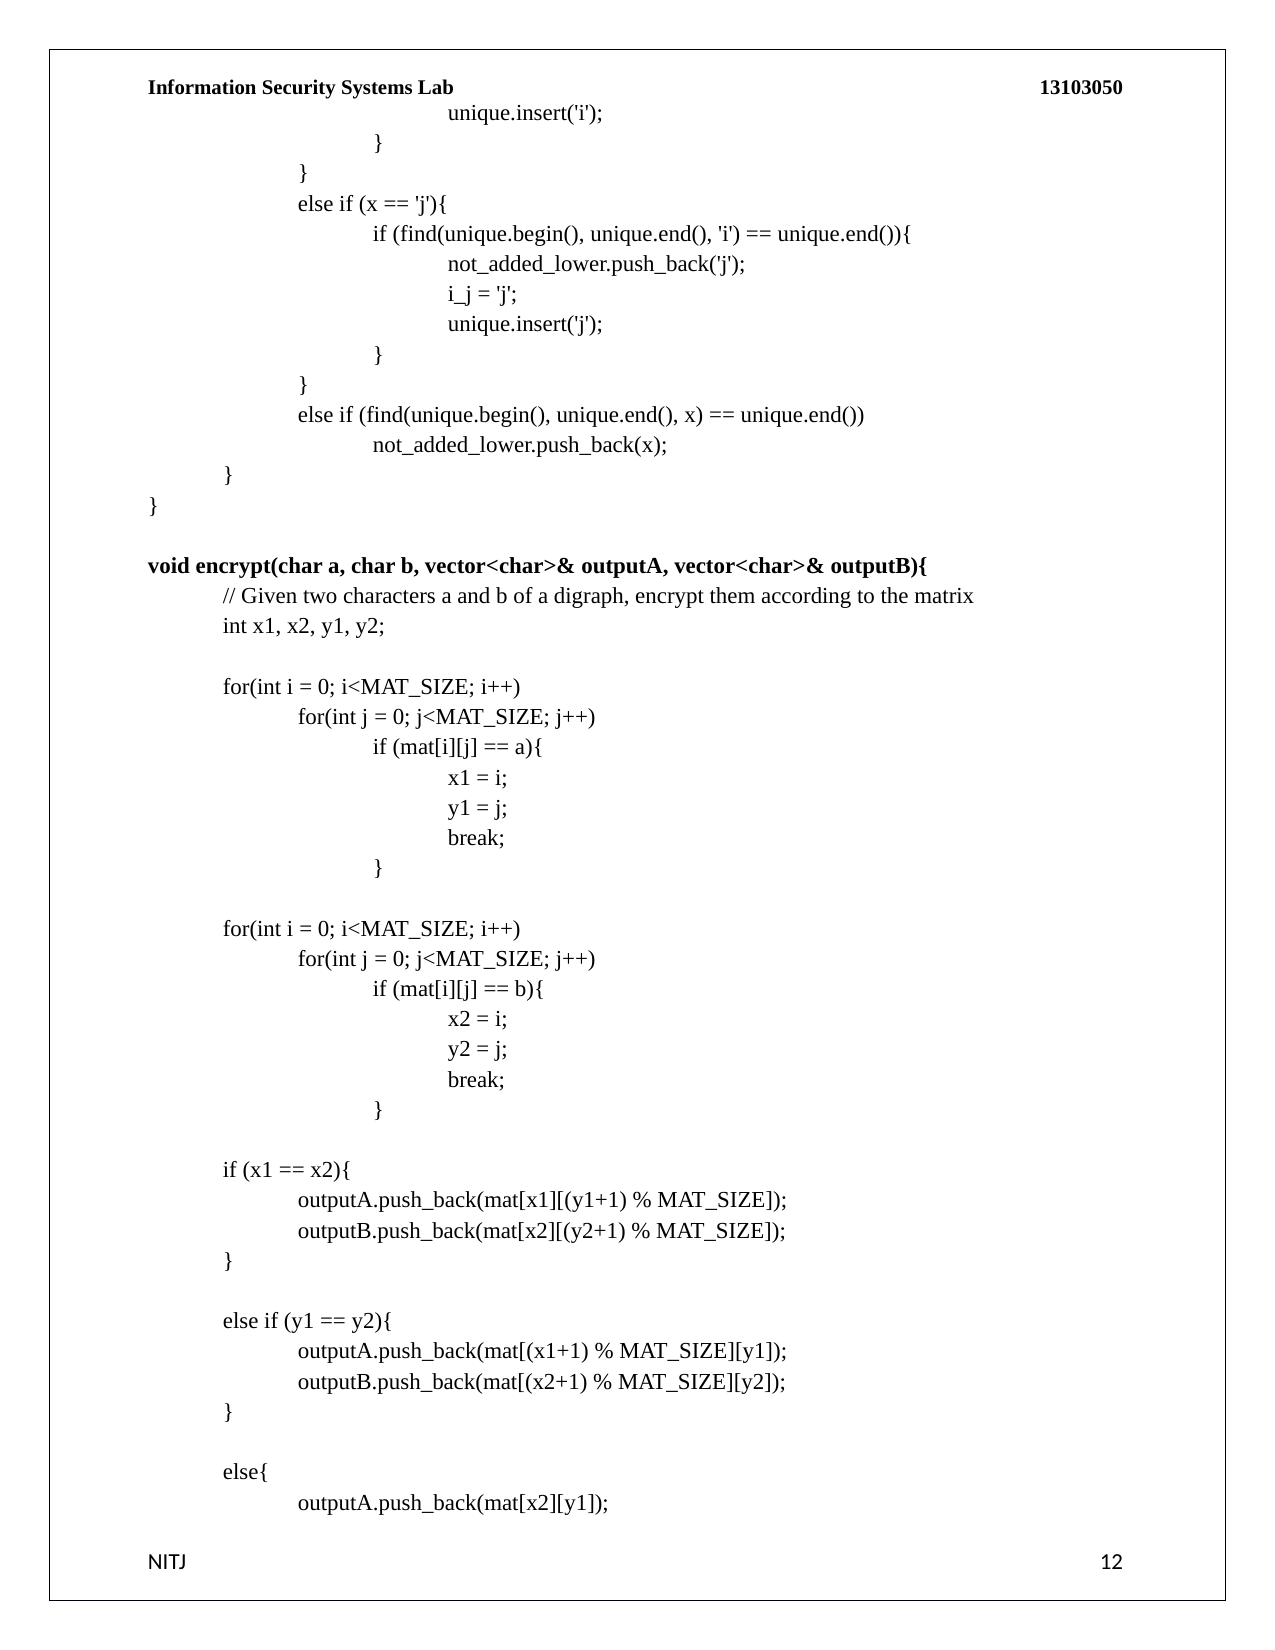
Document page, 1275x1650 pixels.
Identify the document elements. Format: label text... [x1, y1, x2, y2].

text // Given two characters a and b of a digraph, encrypt them according to the matrix [148, 582, 1169, 609]
text else if (find(unique.begin(), unique.end(), x) == unique.end()) [148, 401, 1169, 427]
text break; [148, 824, 1169, 850]
text y1 = j; [148, 794, 1169, 820]
text } [148, 129, 1169, 156]
text void encrypt(char a, char b, vector<char>& outputA, vector<char>& outputB){ [148, 552, 1169, 578]
text outputA.push_back(mat[(x1+1) % MAT_SIZE][y1]); [148, 1338, 1169, 1364]
text if (mat[i][j] == b){ [148, 975, 1169, 1001]
text outputB.push_back(mat[x2][(y2+1) % MAT_SIZE]); [148, 1217, 1169, 1243]
text outputB.push_back(mat[(x2+1) % MAT_SIZE][y2]); [148, 1368, 1169, 1394]
text for(int j = 0; j<MAT_SIZE; j++) [148, 945, 1169, 971]
text y2 = j; [148, 1036, 1169, 1062]
text int x1, x2, y1, y2; [148, 613, 1169, 639]
text } [148, 462, 1169, 488]
text } [148, 1096, 1169, 1122]
text outputA.push_back(mat[x2][y1]); [148, 1489, 1169, 1515]
text if (mat[i][j] == a){ [148, 733, 1169, 760]
text for(int j = 0; j<MAT_SIZE; j++) [148, 703, 1169, 729]
text x2 = i; [148, 1005, 1169, 1032]
text else if (y1 == y2){ [148, 1307, 1169, 1334]
text } [148, 854, 1169, 881]
text unique.insert('j'); [148, 311, 1169, 337]
text break; [148, 1066, 1169, 1092]
text } [148, 1398, 1169, 1424]
text not_added_lower.push_back(x); [148, 431, 1169, 458]
text not_added_lower.push_back('j'); [148, 250, 1169, 276]
text if (find(unique.begin(), unique.end(), 'i') == unique.end()){ [148, 220, 1169, 246]
text if (x1 == x2){ [148, 1156, 1169, 1183]
text } [148, 371, 1169, 397]
text else{ [148, 1458, 1169, 1485]
text } [148, 341, 1169, 367]
text } [148, 1247, 1169, 1273]
text else if (x == 'j'){ [148, 190, 1169, 216]
text for(int i = 0; i<MAT_SIZE; i++) [148, 673, 1169, 699]
text } [148, 159, 1169, 186]
text outputA.push_back(mat[x1][(y1+1) % MAT_SIZE]); [148, 1187, 1169, 1213]
text i_j = 'j'; [148, 280, 1169, 307]
text for(int i = 0; i<MAT_SIZE; i++) [148, 915, 1169, 941]
text unique.insert('i'); [148, 99, 1169, 125]
text } [148, 492, 1169, 518]
text x1 = i; [148, 764, 1169, 790]
